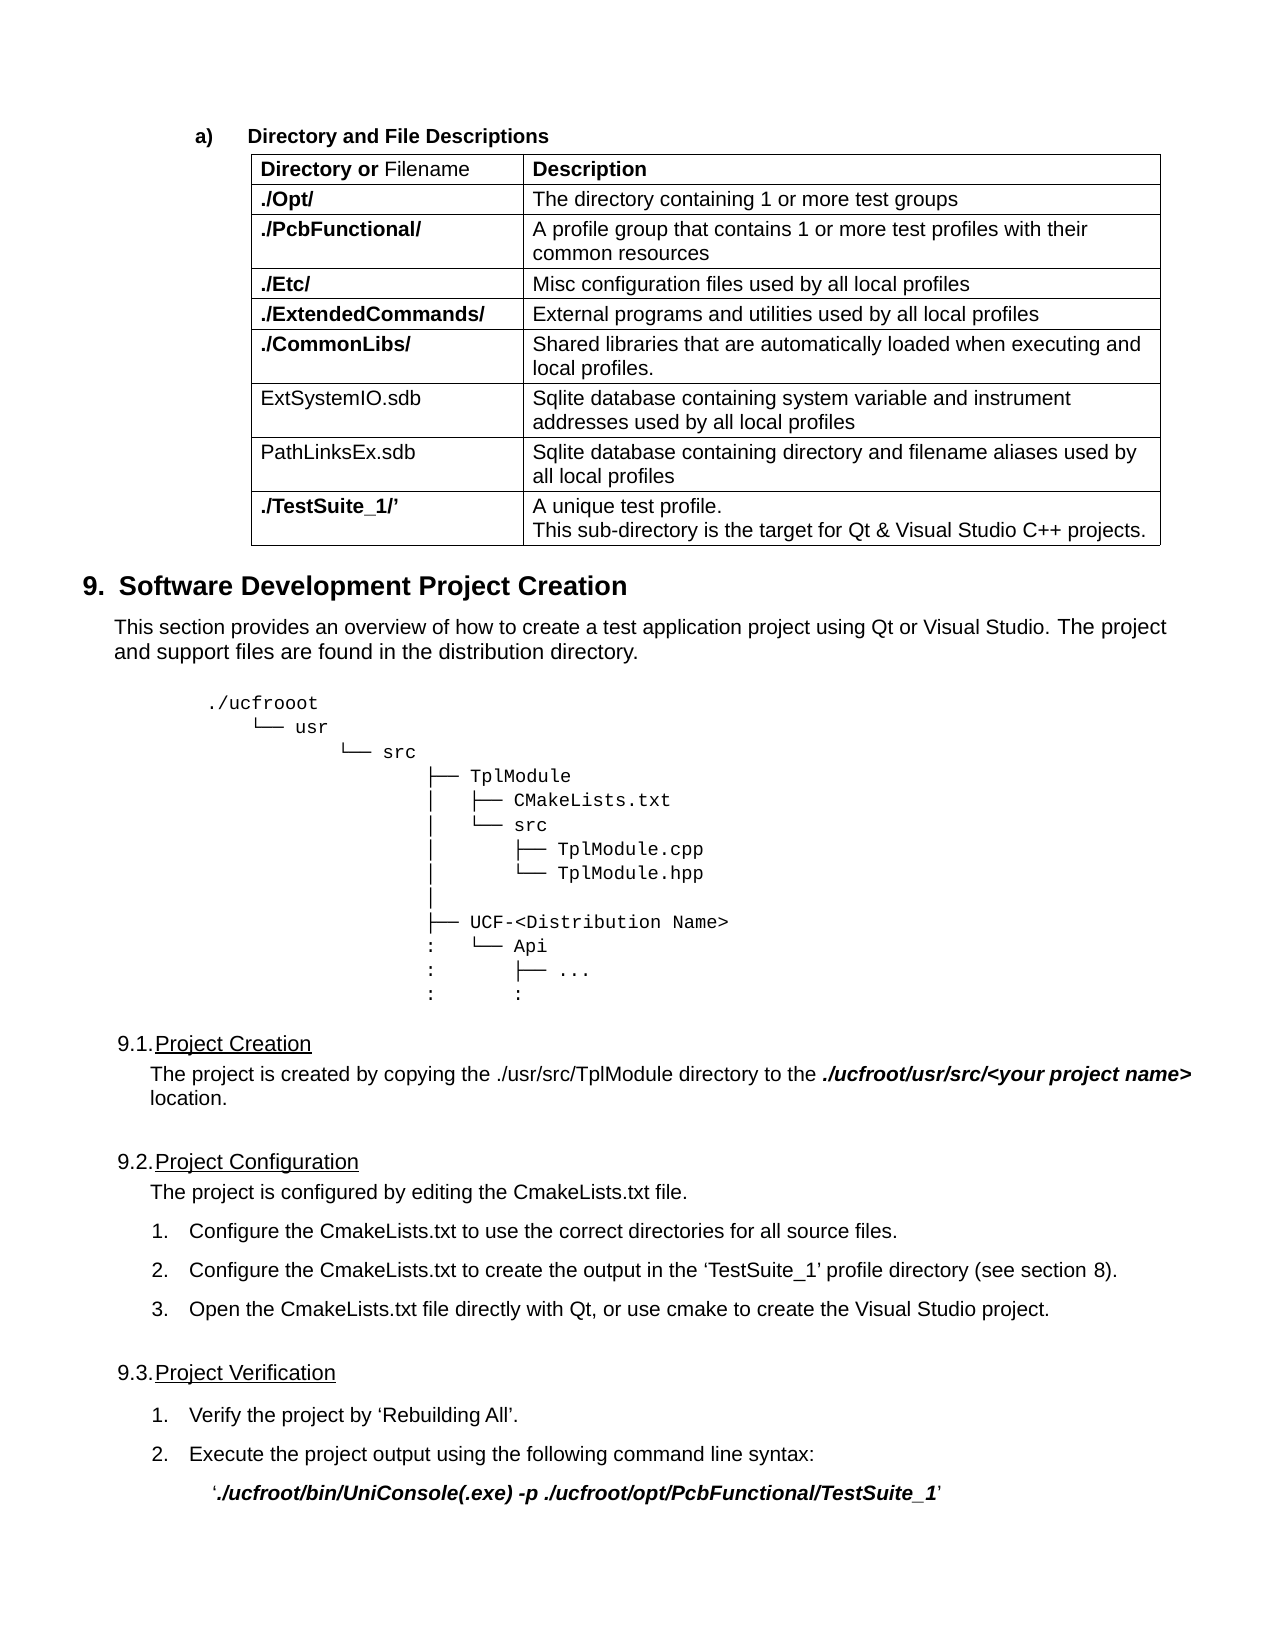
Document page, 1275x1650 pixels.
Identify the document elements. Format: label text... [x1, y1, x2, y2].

text │ └── src [431, 815, 1200, 837]
text │ └── TplModule.hpp [431, 864, 1200, 885]
table_cell Sqlite database containing directory and filename aliases used by all local profiles [524, 438, 1160, 491]
table_cell ./CommonLibs/ [252, 330, 523, 382]
table_cell Shared libraries that are automatically loaded when executing and local profiles. [524, 330, 1160, 382]
text └── src [337, 742, 1200, 764]
table_header Description [524, 155, 1160, 184]
table_cell ./TestSuite_1/’ [252, 492, 523, 545]
table_cell The directory containing 1 or more test groups [524, 185, 1160, 214]
text ./ucfrooot [206, 694, 1200, 715]
text │ [425, 888, 430, 909]
table_cell PathLinksEx.sdb [252, 438, 523, 491]
table_cell ./ExtendedCommands/ [252, 299, 523, 328]
table_cell A unique test profile. This sub-directory is the target for Qt & Visual Studio C++ projects. [524, 492, 1160, 545]
text ├── TplModule [431, 767, 1200, 788]
subtitle Project Configuration [111, 1149, 1200, 1174]
table_header Directory or Filename [252, 155, 523, 184]
text │ ├── TplModule.cpp [431, 839, 517, 861]
text : └── Api [425, 937, 1200, 958]
table_cell Sqlite database containing system variable and instrument addresses used by all local profiles [524, 384, 1160, 437]
text │ ├── TplModule.cpp [518, 839, 1200, 861]
table_cell ExtSystemIO.sdb [252, 384, 523, 437]
table_cell A profile group that contains 1 or more test profiles with their common resources [524, 215, 1160, 268]
text The project is configured by editing the CmakeLists.txt file. [150, 1180, 1200, 1204]
list Configure the CmakeLists.txt to create the output in the ‘TestSuite_1’ profile directory (see section 8). [151, 1258, 1200, 1282]
text ‘./ucfroot/bin/UniConsole(.exe) -p ./ucfroot/opt/PcbFunctional/TestSuite_1’ [206, 1481, 1200, 1505]
subtitle Directory and File Descriptions [195, 124, 1200, 148]
text The project is created by copying the ./usr/src/TplModule directory to the ./ucfroot/usr/src/<your project name> location. [150, 1062, 1200, 1110]
subtitle Project Creation [111, 1031, 1200, 1056]
subtitle Project Verification [111, 1360, 1200, 1385]
table_cell ./Etc/ [252, 269, 523, 298]
text └── usr [250, 718, 1200, 739]
list Execute the project output using the following command line syntax: [151, 1442, 1200, 1466]
table_cell External programs and utilities used by all local profiles [524, 299, 1160, 328]
text This section provides an overview of how to create a test application project using Qt or Visual Studio. The project and support files are found in the distribution directory. [114, 613, 1200, 664]
subtitle Software Development Project Creation [75, 570, 1200, 601]
list Configure the CmakeLists.txt to use the correct directories for all source files. [151, 1219, 1200, 1243]
list Verify the project by ‘Rebuilding All’. [151, 1403, 1200, 1427]
table_cell ./PcbFunctional/ [252, 215, 523, 268]
text │ [431, 888, 1200, 909]
text : ├── ... [518, 961, 1200, 982]
text │ ├── CMakeLists.txt [431, 791, 473, 812]
table_cell Misc configuration files used by all local profiles [524, 269, 1160, 298]
text : ├── ... [425, 961, 517, 982]
text : : [425, 985, 1200, 1006]
text │ ├── CMakeLists.txt [474, 791, 1200, 812]
list Open the CmakeLists.txt file directly with Qt, or use cmake to create the Visual Studio project. [151, 1297, 1200, 1321]
table_cell ./Opt/ [252, 185, 523, 214]
text ├── UCF-<Distribution Name> [431, 912, 1200, 934]
